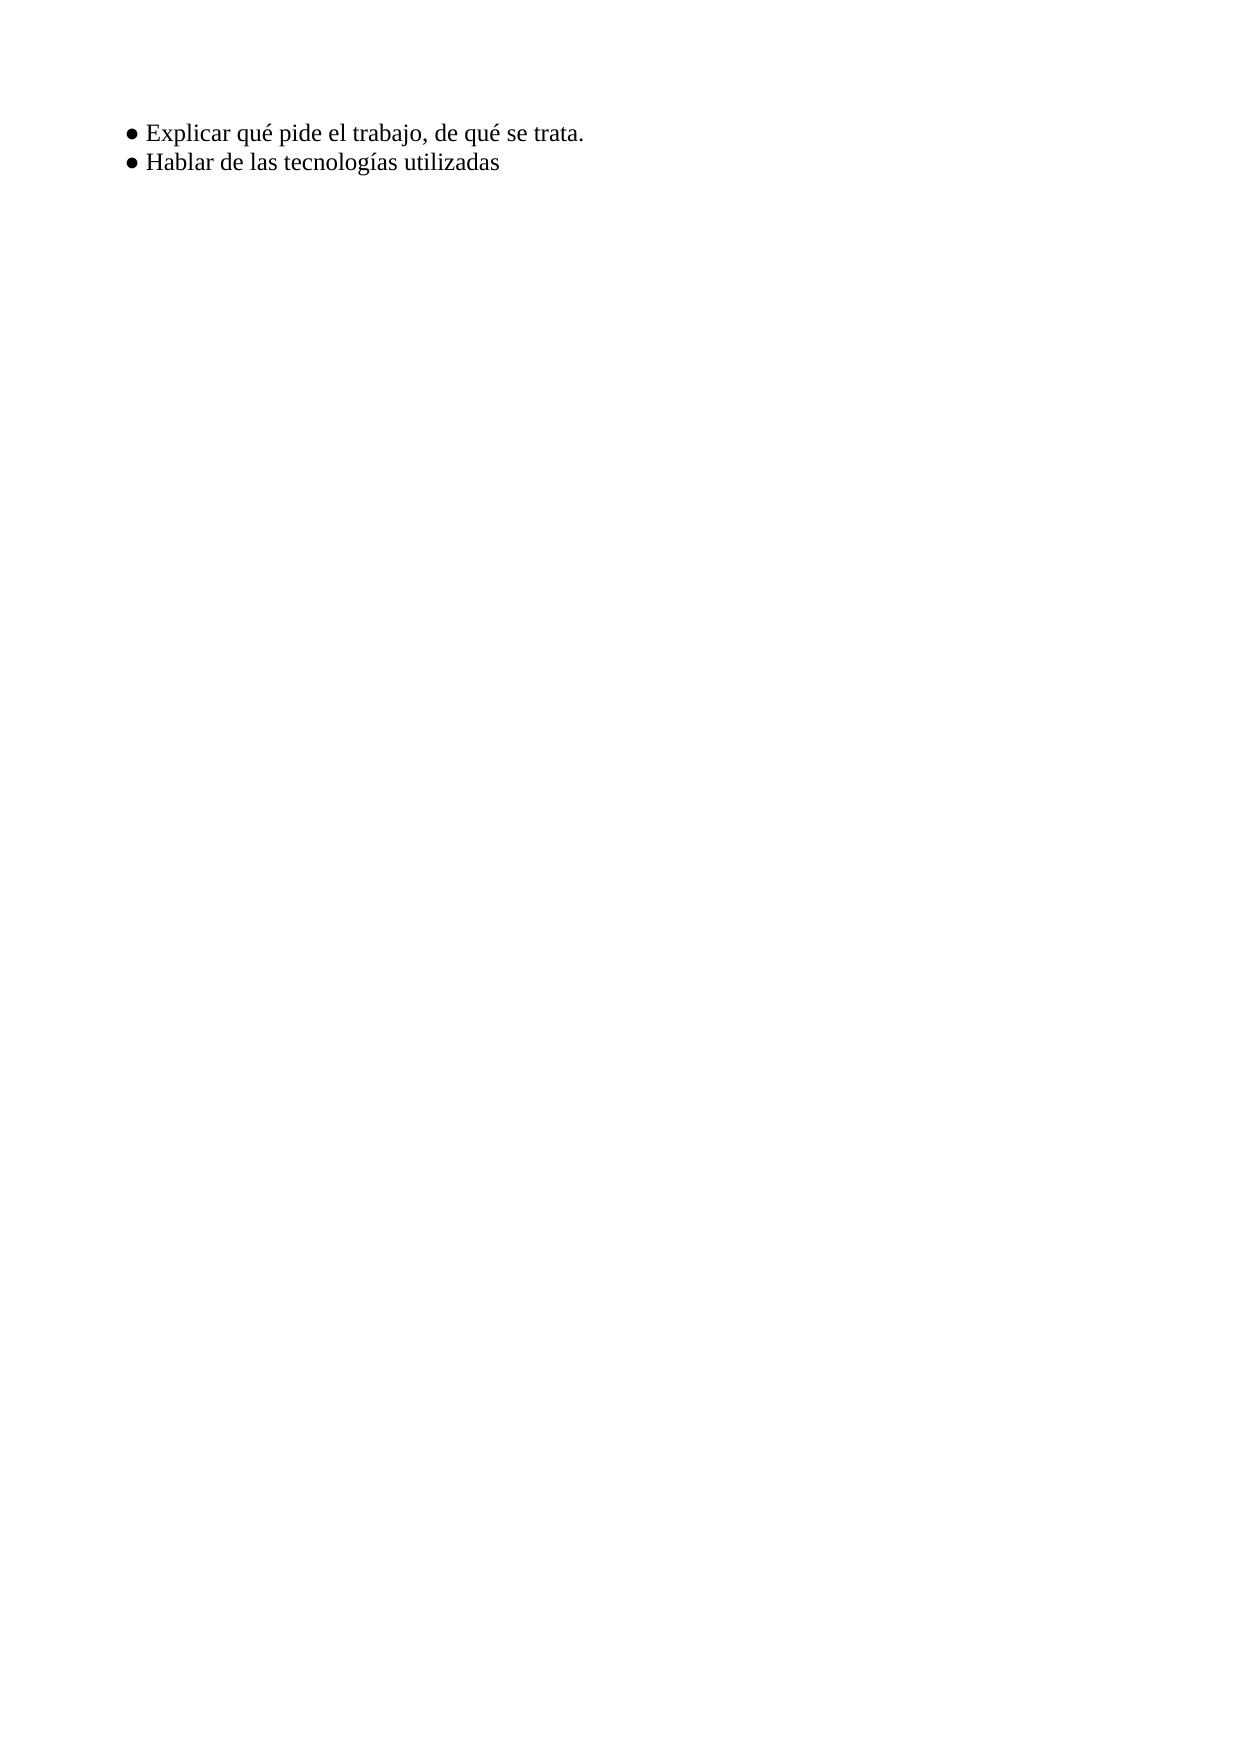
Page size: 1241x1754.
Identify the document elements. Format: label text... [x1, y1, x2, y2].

text ● Explicar qué pide el trabajo, de qué se trata. [118, 118, 1122, 147]
text ● Hablar de las tecnologías utilizadas [118, 147, 1122, 176]
